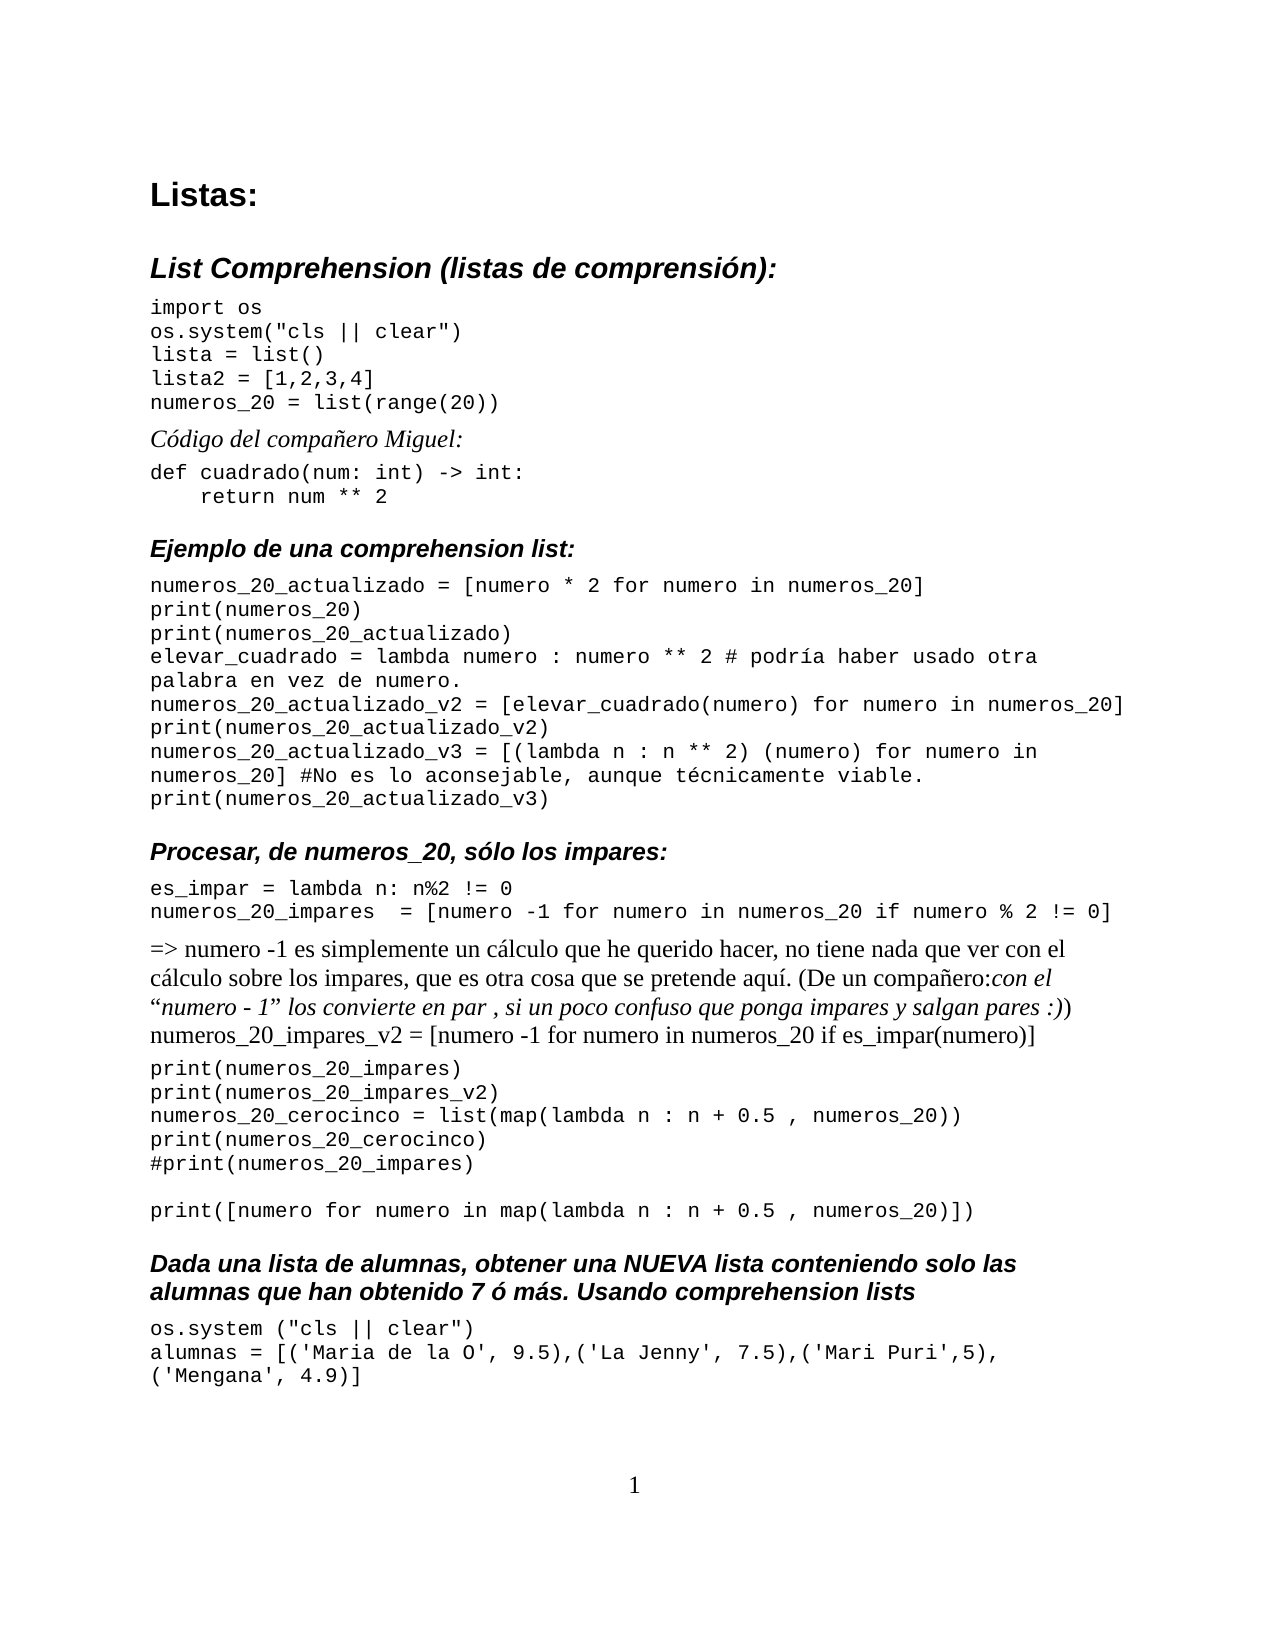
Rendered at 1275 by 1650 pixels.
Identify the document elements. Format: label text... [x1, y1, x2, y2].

subtitle List Comprehension (listas de comprensión): [150, 251, 1125, 285]
text print(numeros_20_actualizado) [150, 623, 1125, 646]
text return num ** 2 [150, 486, 1125, 509]
text numeros_20_actualizado_v2 = [elevar_cuadrado(numero) for numero in numeros_20] [150, 694, 1125, 717]
subtitle Dada una lista de alumnas, obtener una NUEVA lista conteniendo solo las alumnas que han obtenido 7 ó más. Usando comprehension lists [150, 1249, 1125, 1306]
text os.system ("cls || clear") [150, 1318, 1125, 1342]
text numeros_20_cerocinco = list(map(lambda n : n + 0.5 , numeros_20)) [150, 1105, 1125, 1129]
text print(numeros_20_impares) [150, 1058, 1125, 1082]
text print(numeros_20) [150, 599, 1125, 623]
text print(numeros_20_cerocinco) [150, 1129, 1125, 1153]
text Código del compañero Miguel: [150, 424, 1125, 453]
text lista = list() [150, 344, 1125, 368]
text => numero -1 es simplemente un cálculo que he querido hacer, no tiene nada que ver con el cálculo sobre los impares, que es otra cosa que se pretende aquí. (De un compañero:con el “numero - 1” los convierte en par , si un poco confuso que ponga impares y salgan pares :)) numeros_20_impares_v2 = [numero -1 for numero in numeros_20 if es_impar(numero)] [150, 934, 1125, 1049]
text import os [150, 297, 1125, 321]
text print(numeros_20_impares_v2) [150, 1082, 1125, 1105]
text #print(numeros_20_impares) [150, 1153, 1125, 1176]
subtitle Listas: [150, 175, 1125, 214]
text elevar_cuadrado = lambda numero : numero ** 2 # podría haber usado otra palabra en vez de numero. [150, 646, 1125, 694]
text es_impar = lambda n: n%2 != 0 [150, 878, 1125, 902]
subtitle Ejemplo de una comprehension list: [150, 534, 1125, 563]
text numeros_20 = list(range(20)) [150, 392, 1125, 415]
text numeros_20_impares = [numero -1 for numero in numeros_20 if numero % 2 != 0] [150, 902, 1125, 925]
text numeros_20_actualizado_v3 = [(lambda n : n ** 2) (numero) for numero in numeros_20] #No es lo aconsejable, aunque técnicamente viable. [150, 741, 1125, 788]
text alumnas = [('Maria de la O', 9.5),('La Jenny', 7.5),('Mari Puri',5),('Mengana', 4.9)] [150, 1342, 1125, 1389]
subtitle Procesar, de numeros_20, sólo los impares: [150, 837, 1125, 865]
text print(numeros_20_actualizado_v3) [150, 788, 1125, 812]
text def cuadrado(num: int) -> int: [150, 462, 1125, 486]
text lista2 = [1,2,3,4] [150, 368, 1125, 392]
text os.system("cls || clear") [150, 321, 1125, 344]
text print([numero for numero in map(lambda n : n + 0.5 , numeros_20)]) [150, 1200, 1125, 1224]
text print(numeros_20_actualizado_v2) [150, 717, 1125, 741]
text numeros_20_actualizado = [numero * 2 for numero in numeros_20] [150, 575, 1125, 599]
